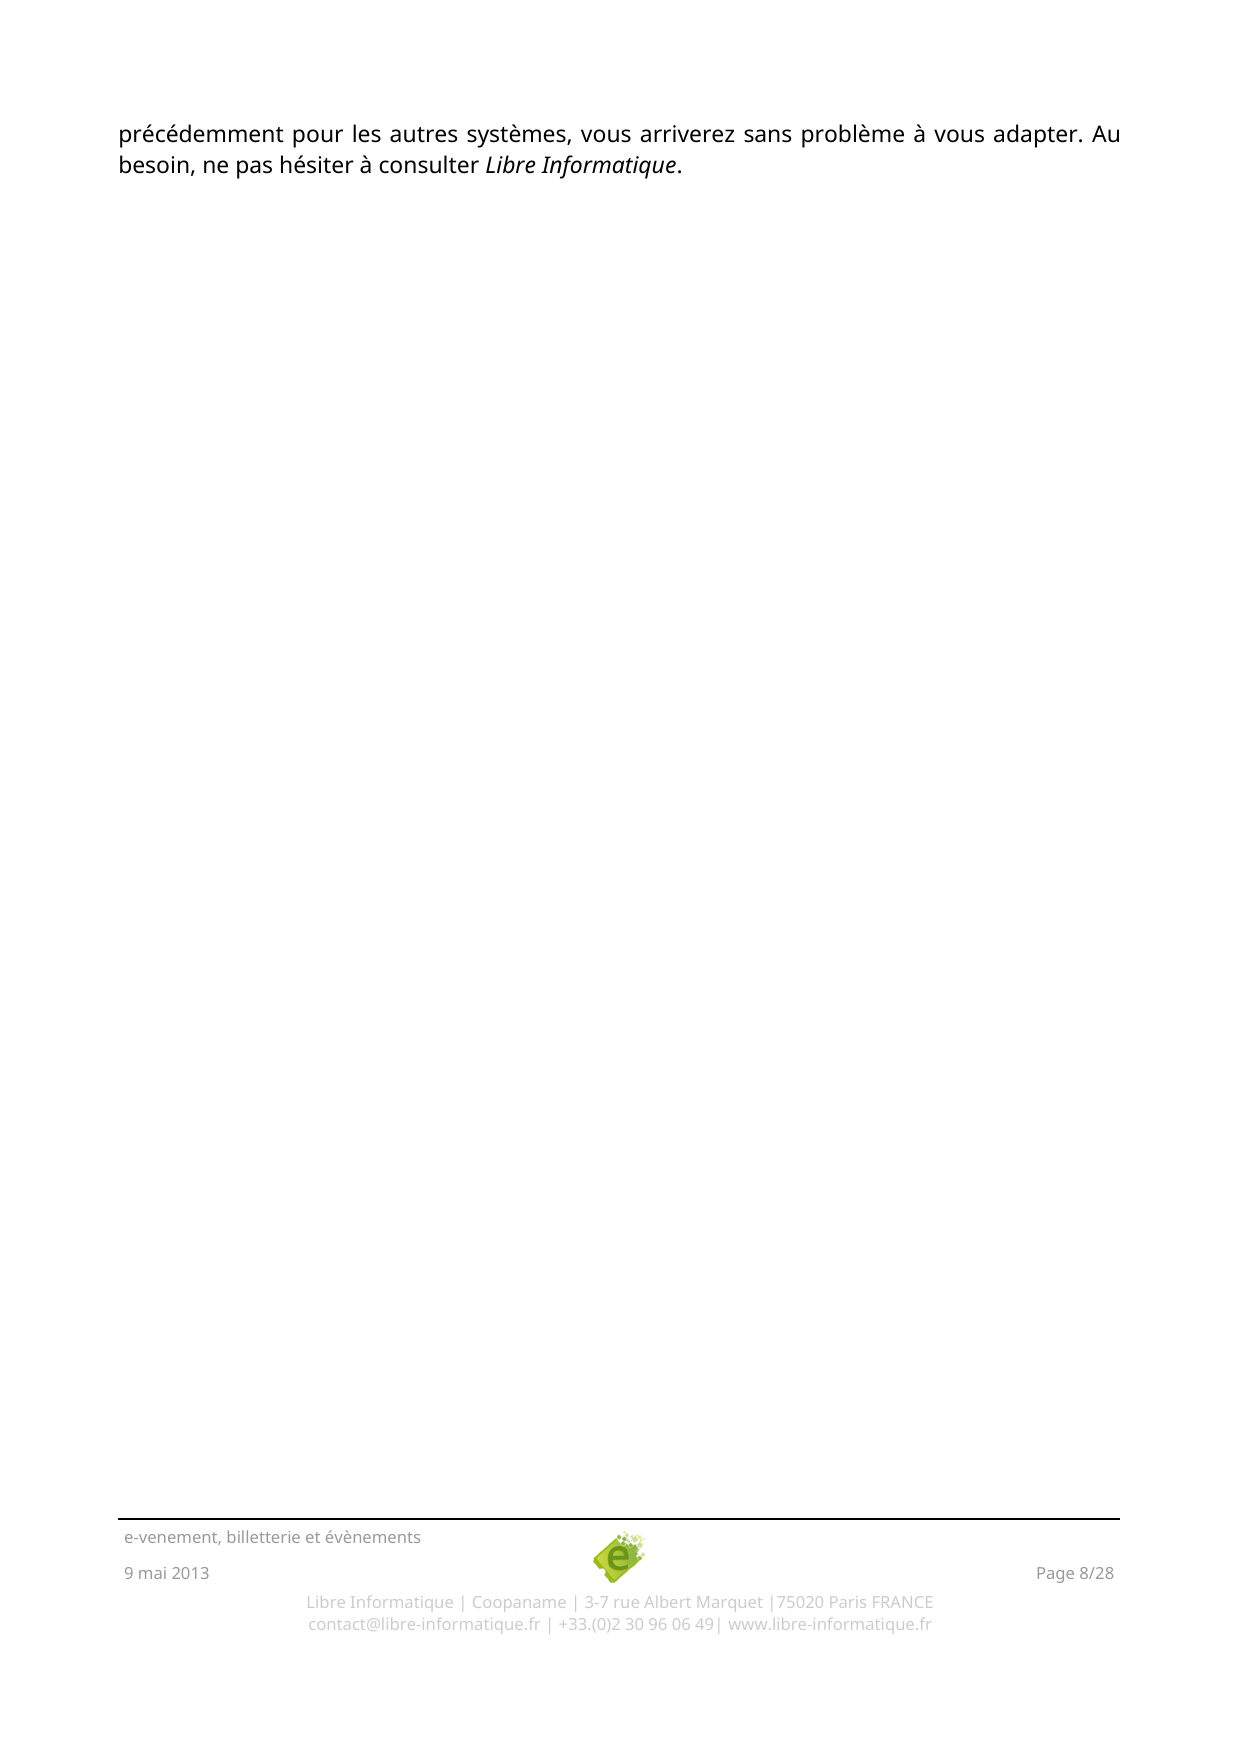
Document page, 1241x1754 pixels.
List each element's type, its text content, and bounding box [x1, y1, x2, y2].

text précédemment pour les autres systèmes, vous arriverez sans problème à vous adapter. Au besoin, ne pas hésiter à consulter Libre Informatique. [118, 118, 1122, 181]
picture [590, 1531, 650, 1585]
